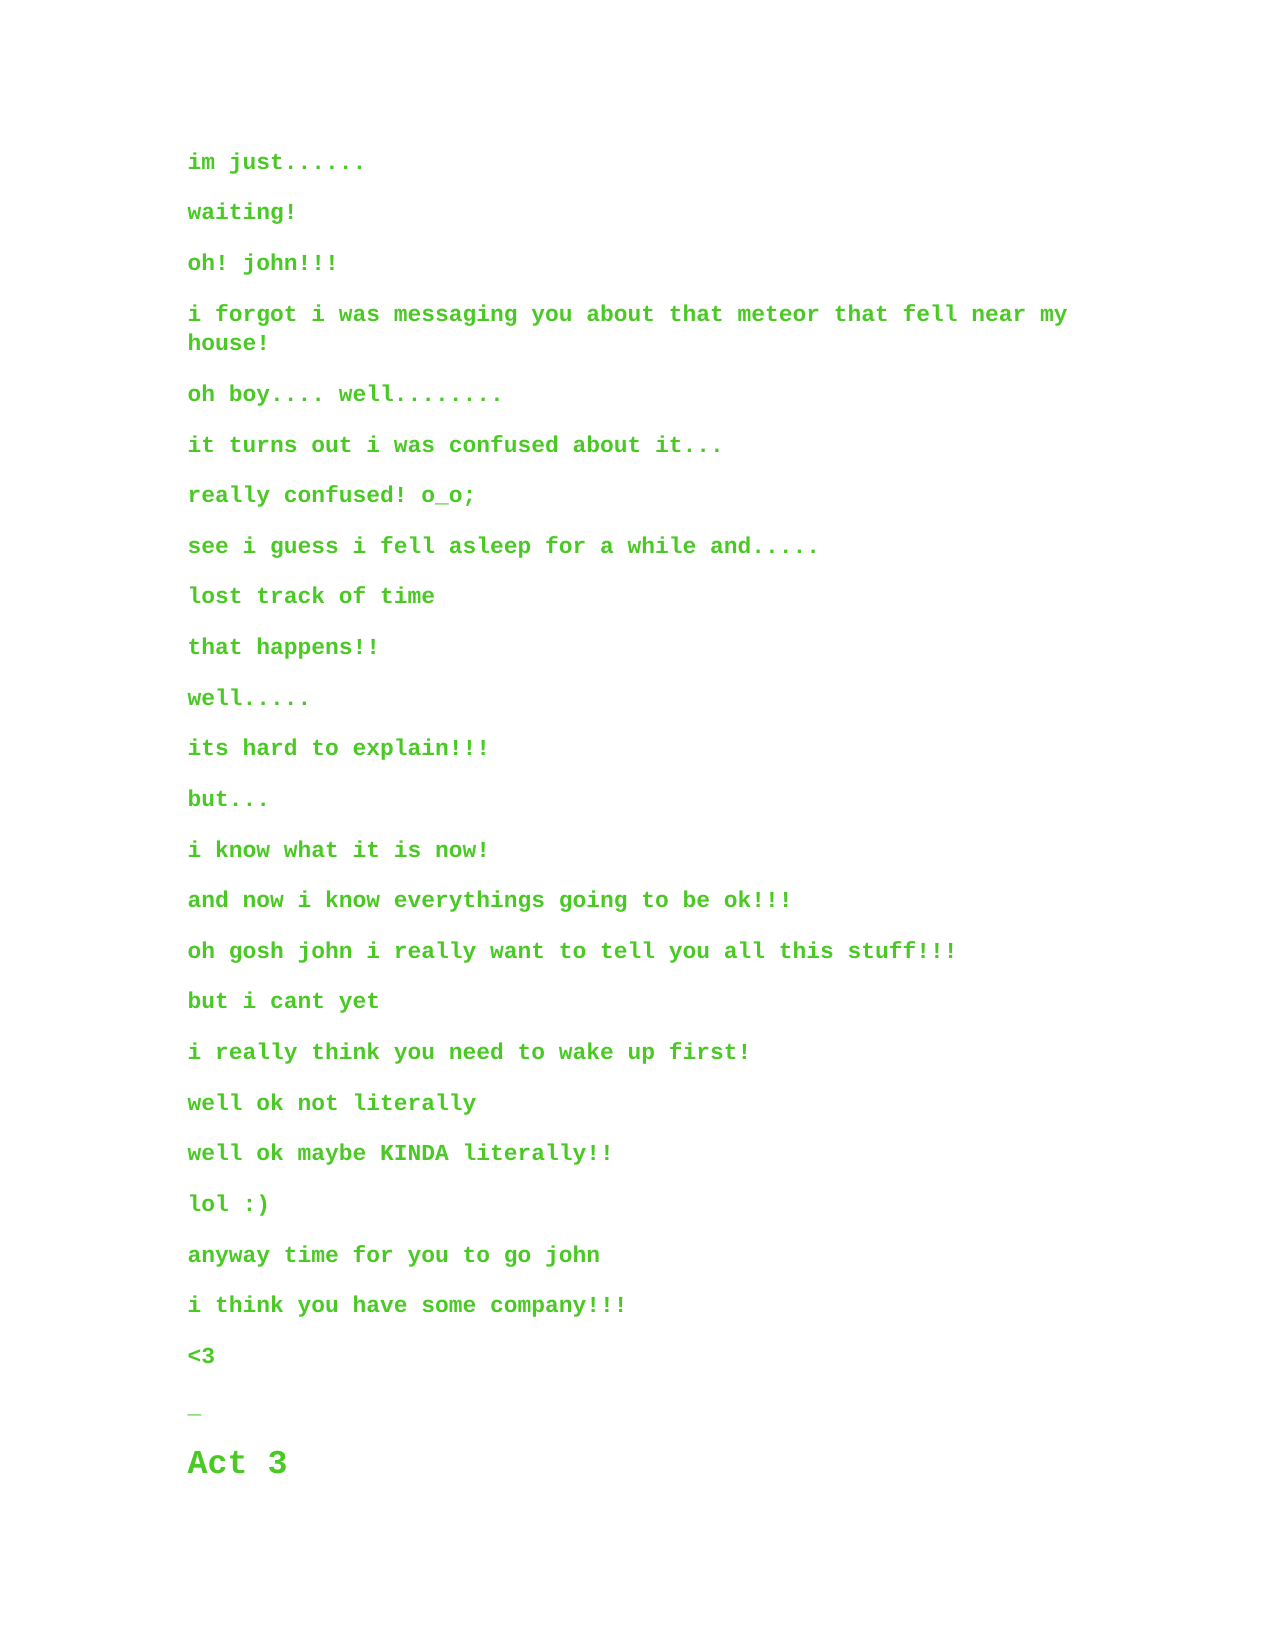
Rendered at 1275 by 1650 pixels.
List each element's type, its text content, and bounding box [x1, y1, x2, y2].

text it turns out i was confused about it... [187, 433, 1087, 459]
text i really think you need to wake up first! [187, 1040, 1087, 1066]
text oh! john!!! [187, 251, 1087, 277]
text see i guess i fell asleep for a while and..... [187, 534, 1087, 560]
text im just...... [187, 150, 1087, 176]
text _ [187, 1395, 1087, 1421]
text <3 [187, 1344, 1087, 1370]
text its hard to explain!!! [187, 737, 1087, 763]
text anyway time for you to go john [187, 1243, 1087, 1269]
text well ok not literally [187, 1091, 1087, 1117]
text lol :) [187, 1192, 1087, 1218]
text waiting! [187, 201, 1087, 227]
text oh boy.... well........ [187, 382, 1087, 408]
text really confused! o_o; [187, 483, 1087, 509]
text and now i know everythings going to be ok!!! [187, 888, 1087, 914]
text that happens!! [187, 635, 1087, 661]
text well..... [187, 686, 1087, 712]
text i think you have some company!!! [187, 1293, 1087, 1319]
text but... [187, 787, 1087, 813]
text i know what it is now! [187, 838, 1087, 864]
text but i cant yet [187, 990, 1087, 1016]
text i forgot i was messaging you about that meteor that fell near my house! [187, 302, 1087, 358]
text lost track of time [187, 585, 1087, 611]
text well ok maybe KINDA literally!! [187, 1142, 1087, 1168]
text Act 3 [187, 1445, 1087, 1483]
text oh gosh john i really want to tell you all this stuff!!! [187, 939, 1087, 965]
